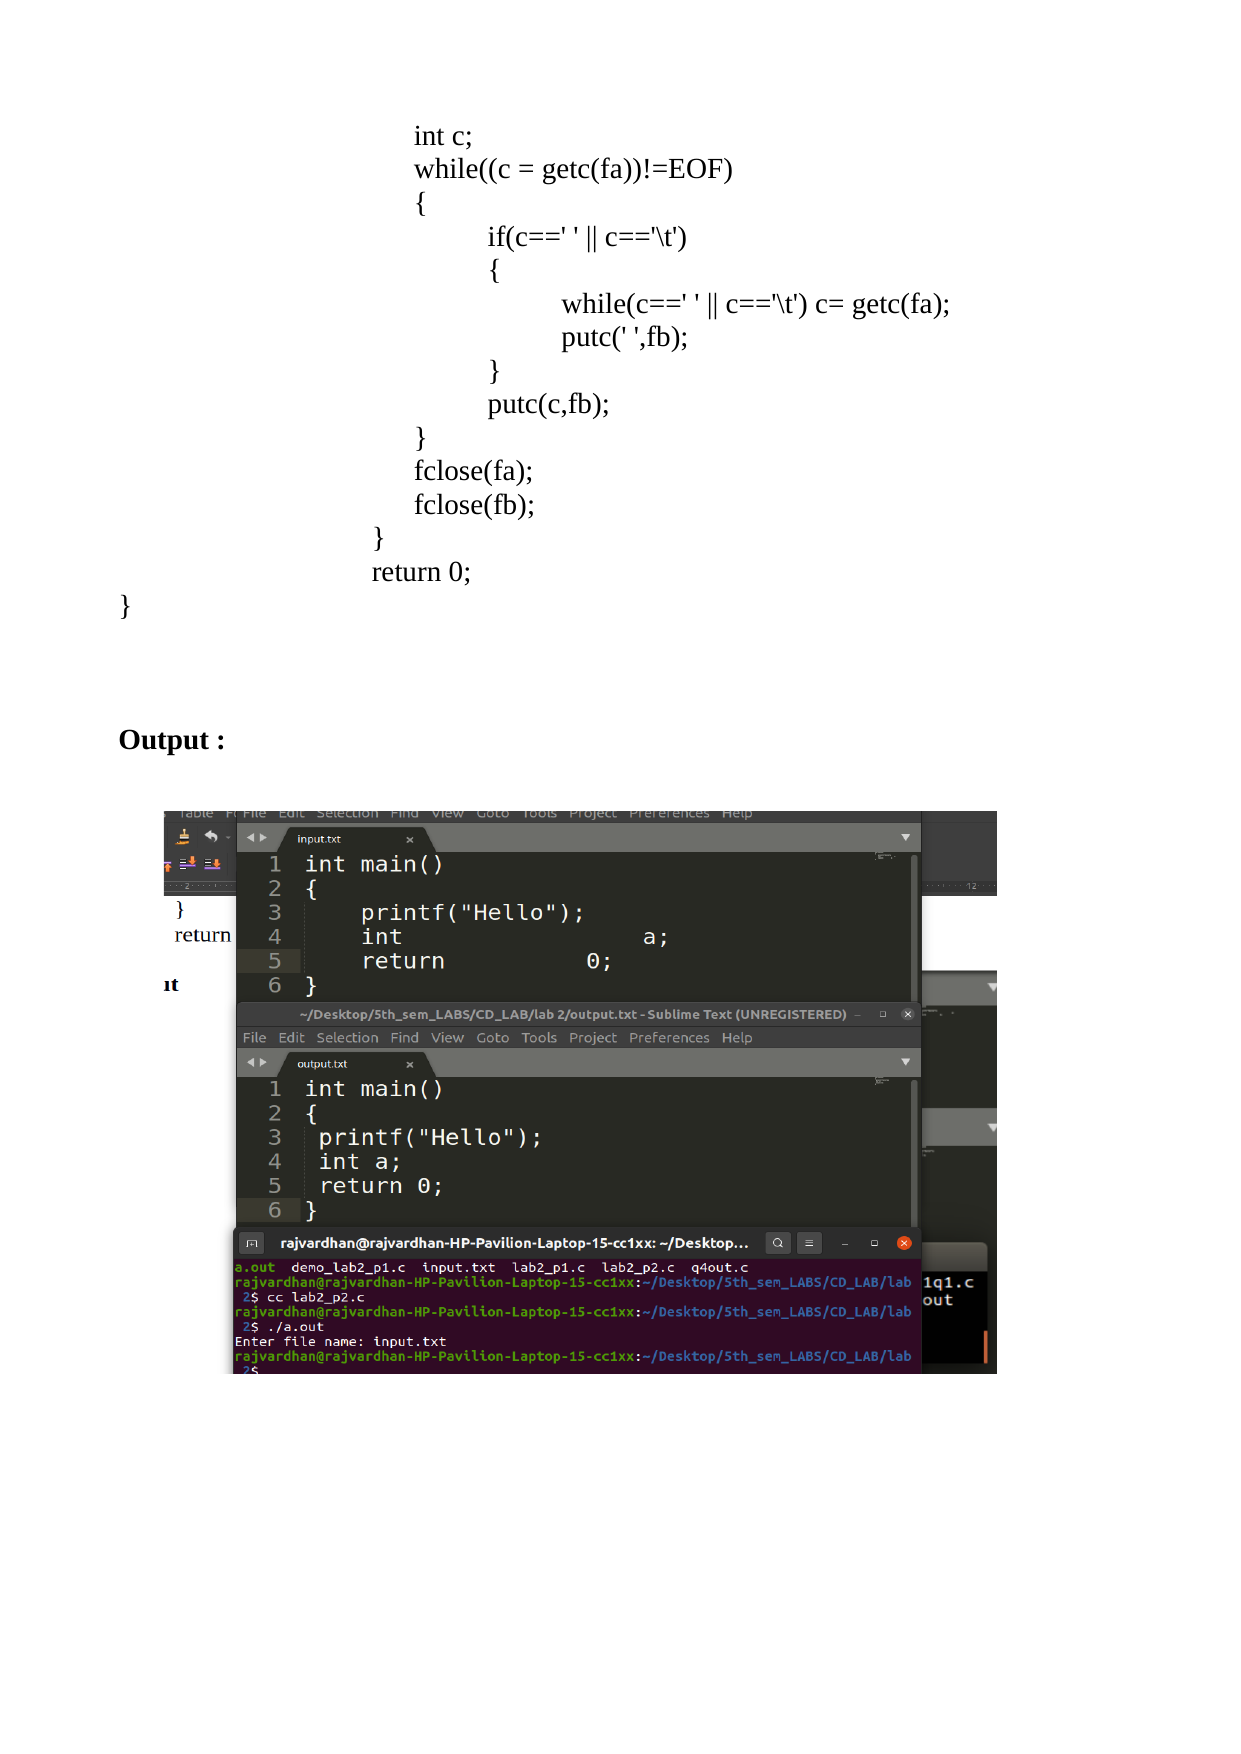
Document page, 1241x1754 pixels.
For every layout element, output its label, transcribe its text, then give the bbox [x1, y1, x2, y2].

text putc(' ',fb); [118, 319, 1122, 353]
text int c; [118, 118, 1122, 152]
text while((c = getc(fa))!=EOF) [118, 152, 1122, 185]
text { [118, 185, 1122, 219]
text if(c==' ' || c=='\t') [118, 219, 1122, 252]
text { [118, 252, 1122, 286]
text } [118, 420, 1122, 453]
text } [118, 521, 1122, 554]
picture [163, 811, 997, 1374]
text while(c==' ' || c=='\t') c= getc(fa); [118, 286, 1122, 319]
text } [118, 353, 1122, 386]
text return 0; [118, 554, 1122, 588]
text fclose(fa); [118, 453, 1122, 487]
text } [118, 588, 1122, 621]
text putc(c,fb); [118, 386, 1122, 420]
text fclose(fb); [118, 487, 1122, 521]
text Output : [118, 722, 1122, 755]
